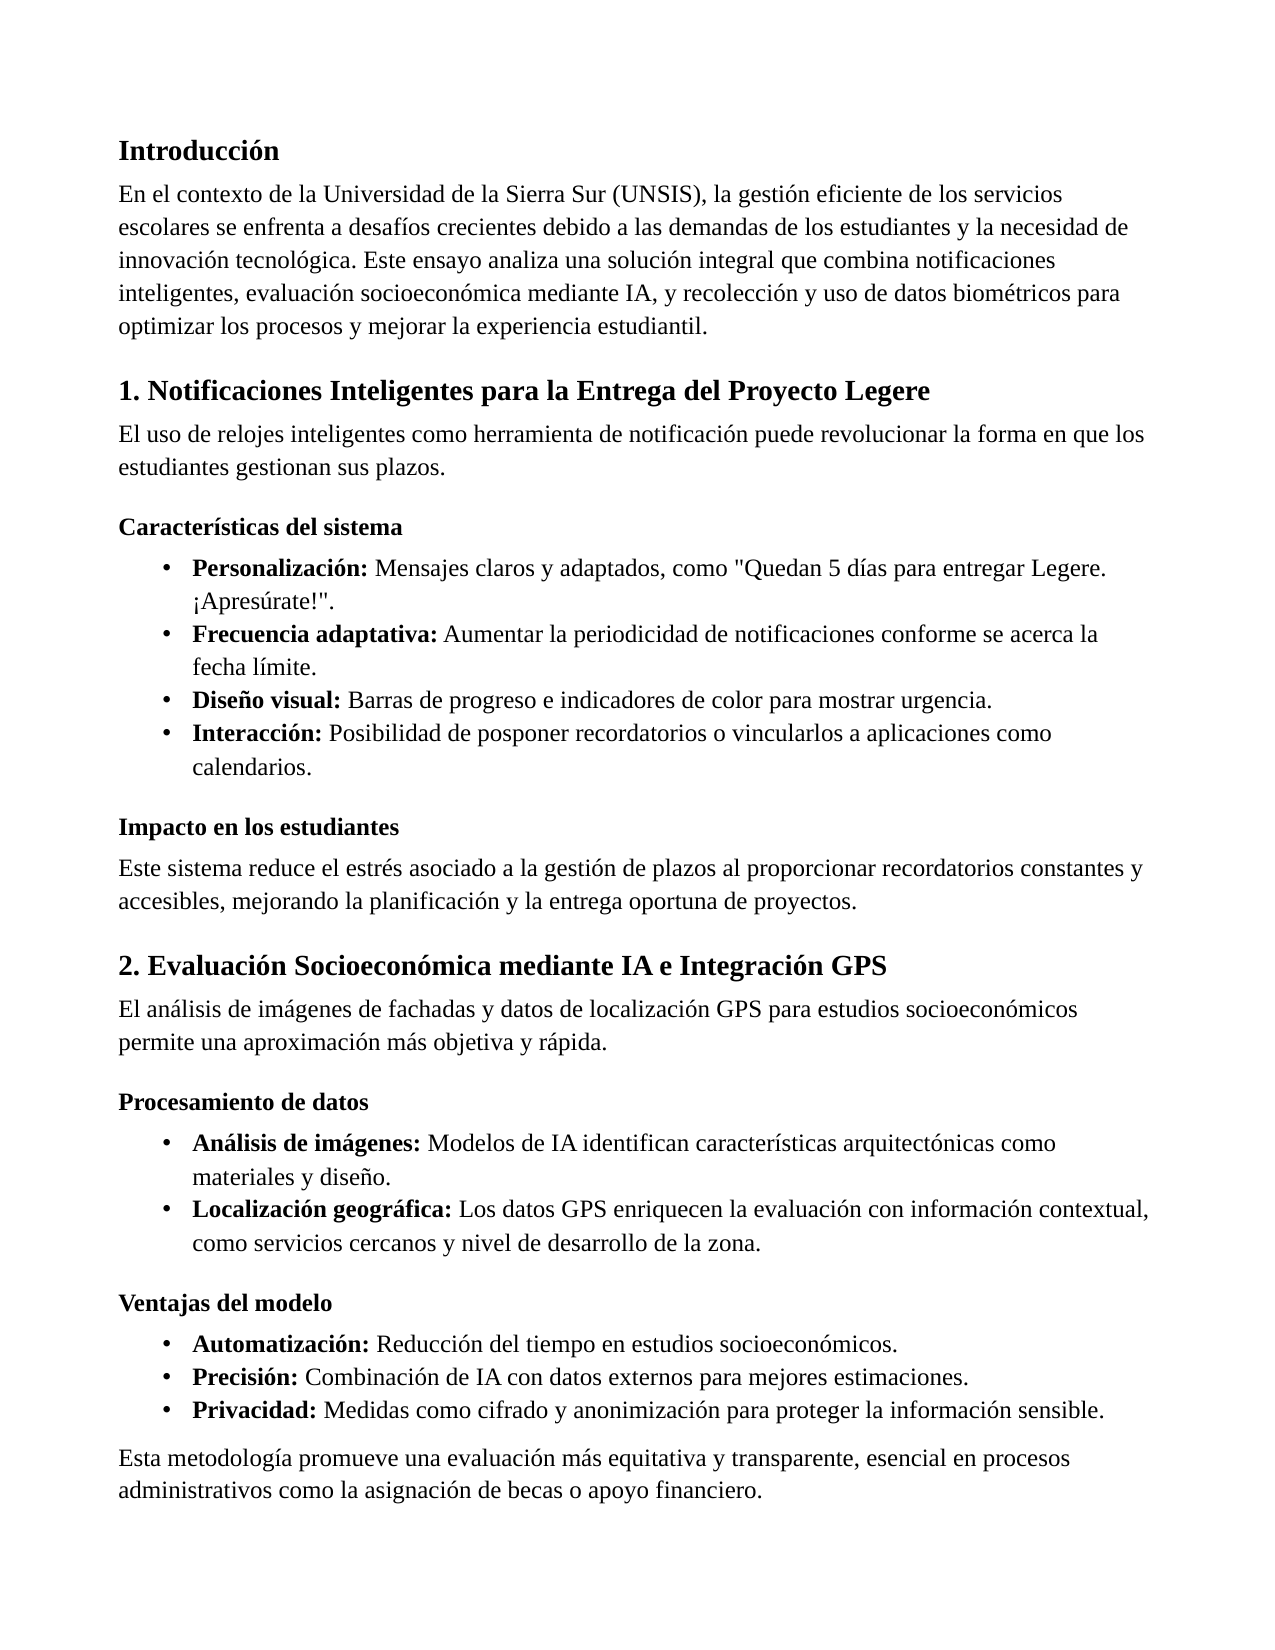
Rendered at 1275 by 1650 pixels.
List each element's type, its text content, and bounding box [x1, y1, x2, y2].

list Diseño visual: Barras de progreso e indicadores de color para mostrar urgencia. [162, 686, 1157, 714]
text En el contexto de la Universidad de la Sierra Sur (UNSIS), la gestión eficiente de los servicios escolares se enfrenta a desafíos crecientes debido a las demandas de los estudiantes y la necesidad de innovación tecnológica. Este ensayo analiza una solución integral que combina notificaciones inteligentes, evaluación socioeconómica mediante IA, y recolección y uso de datos biométricos para optimizar los procesos y mejorar la experiencia estudiantil. [118, 179, 1157, 339]
list Privacidad: Medidas como cifrado y anonimización para proteger la información sensible. [162, 1395, 1157, 1424]
text Este sistema reduce el estrés asociado a la gestión de plazos al proporcionar recordatorios constantes y accesibles, mejorando la planificación y la entrega oportuna de proyectos. [118, 853, 1157, 915]
list Interacción: Posibilidad de posponer recordatorios o vincularlos a aplicaciones como calendarios. [162, 718, 1157, 780]
list Precisión: Combinación de IA con datos externos para mejores estimaciones. [162, 1362, 1157, 1391]
subtitle Impacto en los estudiantes [118, 812, 1157, 840]
list Automatización: Reducción del tiempo en estudios socioeconómicos. [162, 1329, 1157, 1358]
list Frecuencia adaptativa: Aumentar la periodicidad de notificaciones conforme se acerca la fecha límite. [162, 619, 1157, 681]
subtitle Introducción [118, 133, 1157, 166]
list Análisis de imágenes: Modelos de IA identifican características arquitectónicas como materiales y diseño. [162, 1128, 1157, 1190]
subtitle Procesamiento de datos [118, 1087, 1157, 1116]
text Esta metodología promueve una evaluación más equitativa y transparente, esencial en procesos administrativos como la asignación de becas o apoyo financiero. [118, 1443, 1157, 1504]
list Localización geográfica: Los datos GPS enriquecen la evaluación con información contextual, como servicios cercanos y nivel de desarrollo de la zona. [162, 1194, 1157, 1256]
subtitle 1. Notificaciones Inteligentes para la Entrega del Proyecto Legere [118, 373, 1157, 407]
subtitle Características del sistema [118, 512, 1157, 541]
text El análisis de imágenes de fachadas y datos de localización GPS para estudios socioeconómicos permite una aproximación más objetiva y rápida. [118, 994, 1157, 1056]
list Personalización: Mensajes claros y adaptados, como "Quedan 5 días para entregar Legere. ¡Apresúrate!". [162, 553, 1157, 615]
text El uso de relojes inteligentes como herramienta de notificación puede revolucionar la forma en que los estudiantes gestionan sus plazos. [118, 419, 1157, 481]
subtitle 2. Evaluación Socioeconómica mediante IA e Integración GPS [118, 948, 1157, 982]
subtitle Ventajas del modelo [118, 1288, 1157, 1316]
